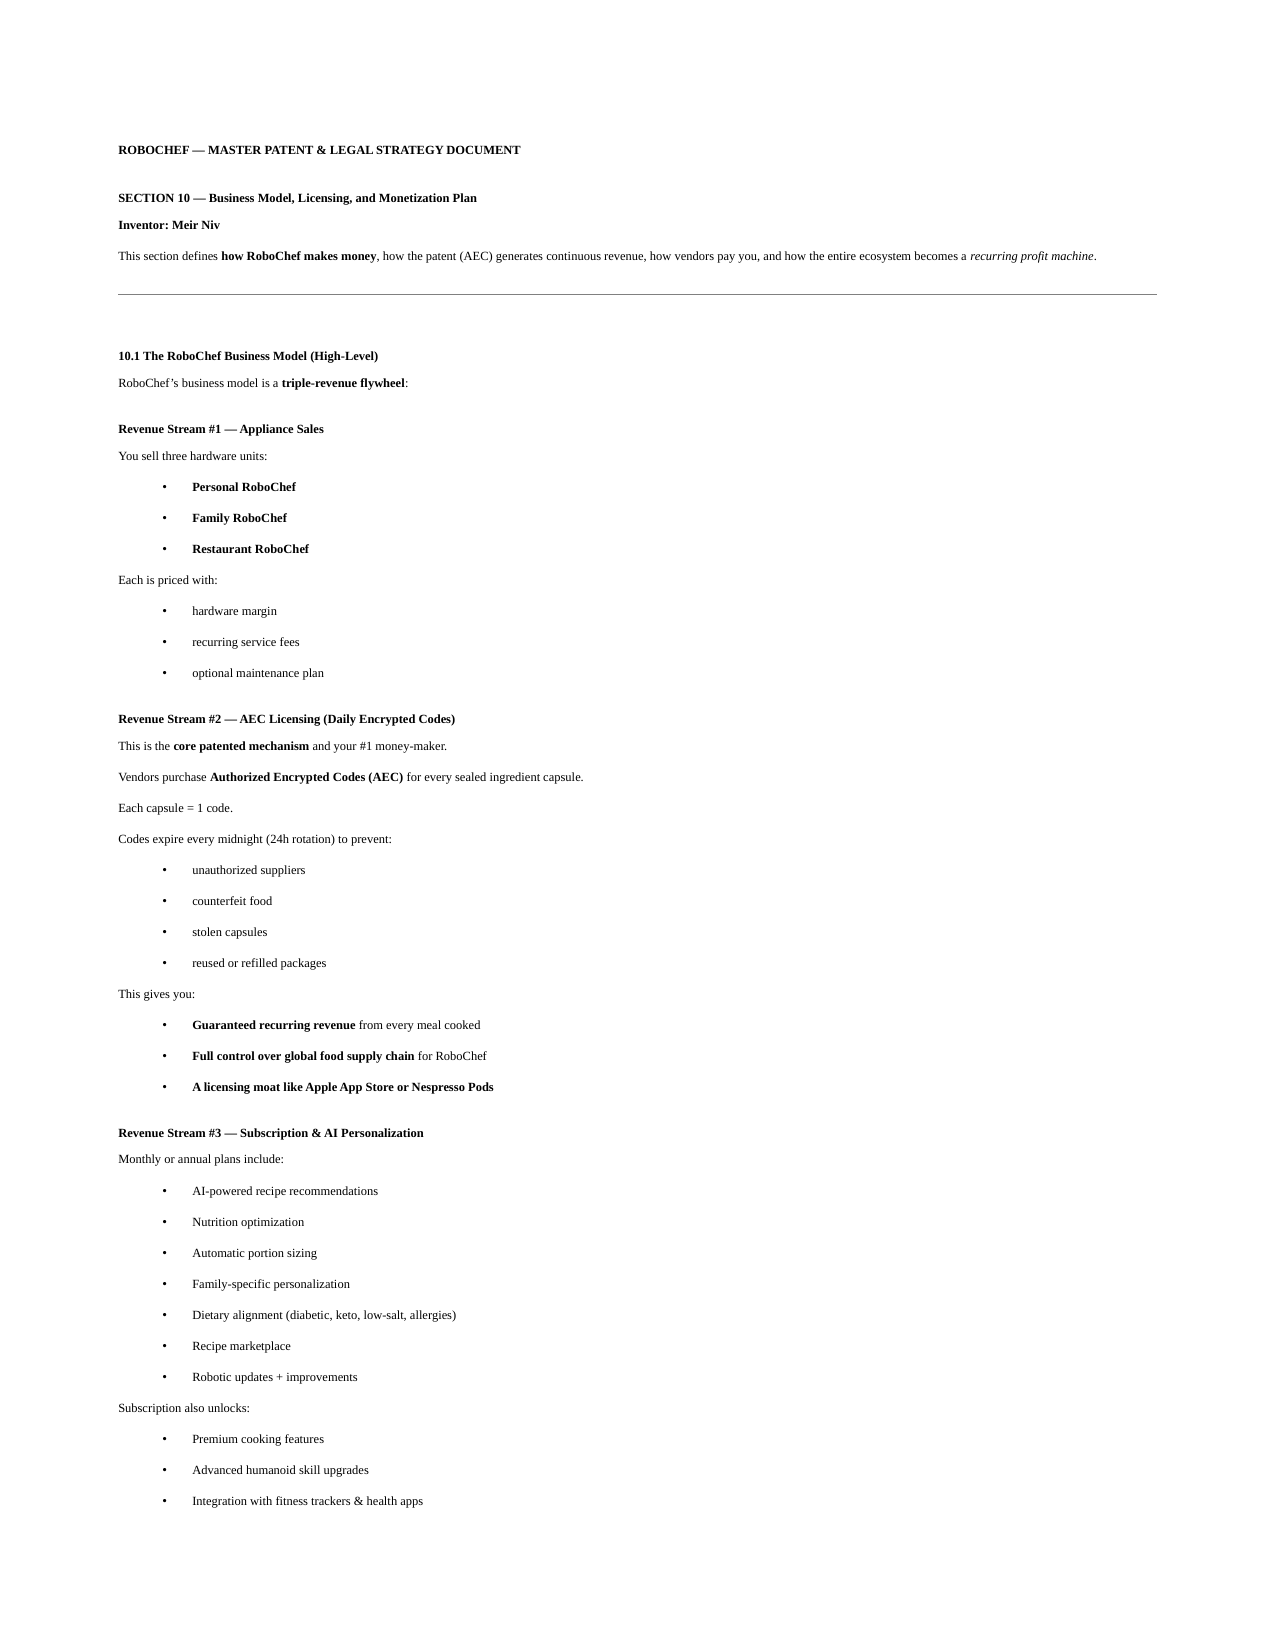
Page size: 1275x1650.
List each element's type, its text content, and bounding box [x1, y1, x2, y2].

list optional maintenance plan [162, 666, 1157, 680]
subtitle SECTION 10 — Business Model, Licensing, and Monetization Plan [118, 191, 1157, 205]
subtitle 10.1 The RoboChef Business Model (High-Level) [118, 349, 1157, 363]
list Guaranteed recurring revenue from every meal cooked [162, 1018, 1157, 1032]
subtitle Revenue Stream #3 — Subscription & AI Personalization [118, 1125, 1157, 1140]
subtitle Revenue Stream #1 — Appliance Sales [118, 422, 1157, 436]
list Family-specific personalization [162, 1276, 1157, 1291]
list reused or refilled packages [162, 956, 1157, 970]
list stolen capsules [162, 924, 1157, 939]
list Robotic updates + improvements [162, 1369, 1157, 1384]
list Full control over global food supply chain for RoboChef [162, 1049, 1157, 1063]
list AI-powered recipe recommendations [162, 1183, 1157, 1198]
list Recipe marketplace [162, 1338, 1157, 1353]
text Inventor: Meir Niv [118, 218, 1157, 232]
list Dietary alignment (diabetic, keto, low-salt, allergies) [162, 1307, 1157, 1322]
text Monthly or annual plans include: [118, 1152, 1157, 1167]
text Vendors purchase Authorized Encrypted Codes (AEC) for every sealed ingredient capsule. [118, 769, 1157, 784]
text This gives you: [118, 987, 1157, 1001]
text RoboChef’s business model is a triple-revenue flywheel: [118, 376, 1157, 390]
list Automatic portion sizing [162, 1245, 1157, 1260]
list Nutrition optimization [162, 1214, 1157, 1229]
subtitle Revenue Stream #2 — AEC Licensing (Daily Encrypted Codes) [118, 711, 1157, 726]
list counterfeit food [162, 893, 1157, 908]
list unauthorized suppliers [162, 862, 1157, 877]
list Integration with fitness trackers & health apps [162, 1494, 1157, 1508]
text This is the core patented mechanism and your #1 money-maker. [118, 738, 1157, 753]
text You sell three hardware units: [118, 448, 1157, 463]
list Advanced humanoid skill upgrades [162, 1463, 1157, 1477]
list hardware margin [162, 604, 1157, 618]
subtitle ROBOCHEF — MASTER PATENT & LEGAL STRATEGY DOCUMENT [118, 143, 1157, 157]
list recurring service fees [162, 635, 1157, 649]
list Premium cooking features [162, 1432, 1157, 1446]
text Each is priced with: [118, 573, 1157, 587]
list A licensing moat like Apple App Store or Nespresso Pods [162, 1080, 1157, 1094]
list Restaurant RoboChef [162, 542, 1157, 556]
list Personal RoboChef [162, 479, 1157, 494]
list Family RoboChef [162, 511, 1157, 525]
text This section defines how RoboChef makes money, how the patent (AEC) generates continuous revenue, how vendors pay you, and how the entire ecosystem becomes a recurring profit machine. [118, 249, 1157, 263]
text Subscription also unlocks: [118, 1401, 1157, 1415]
text Each capsule = 1 code. [118, 800, 1157, 815]
text Codes expire every midnight (24h rotation) to prevent: [118, 831, 1157, 846]
